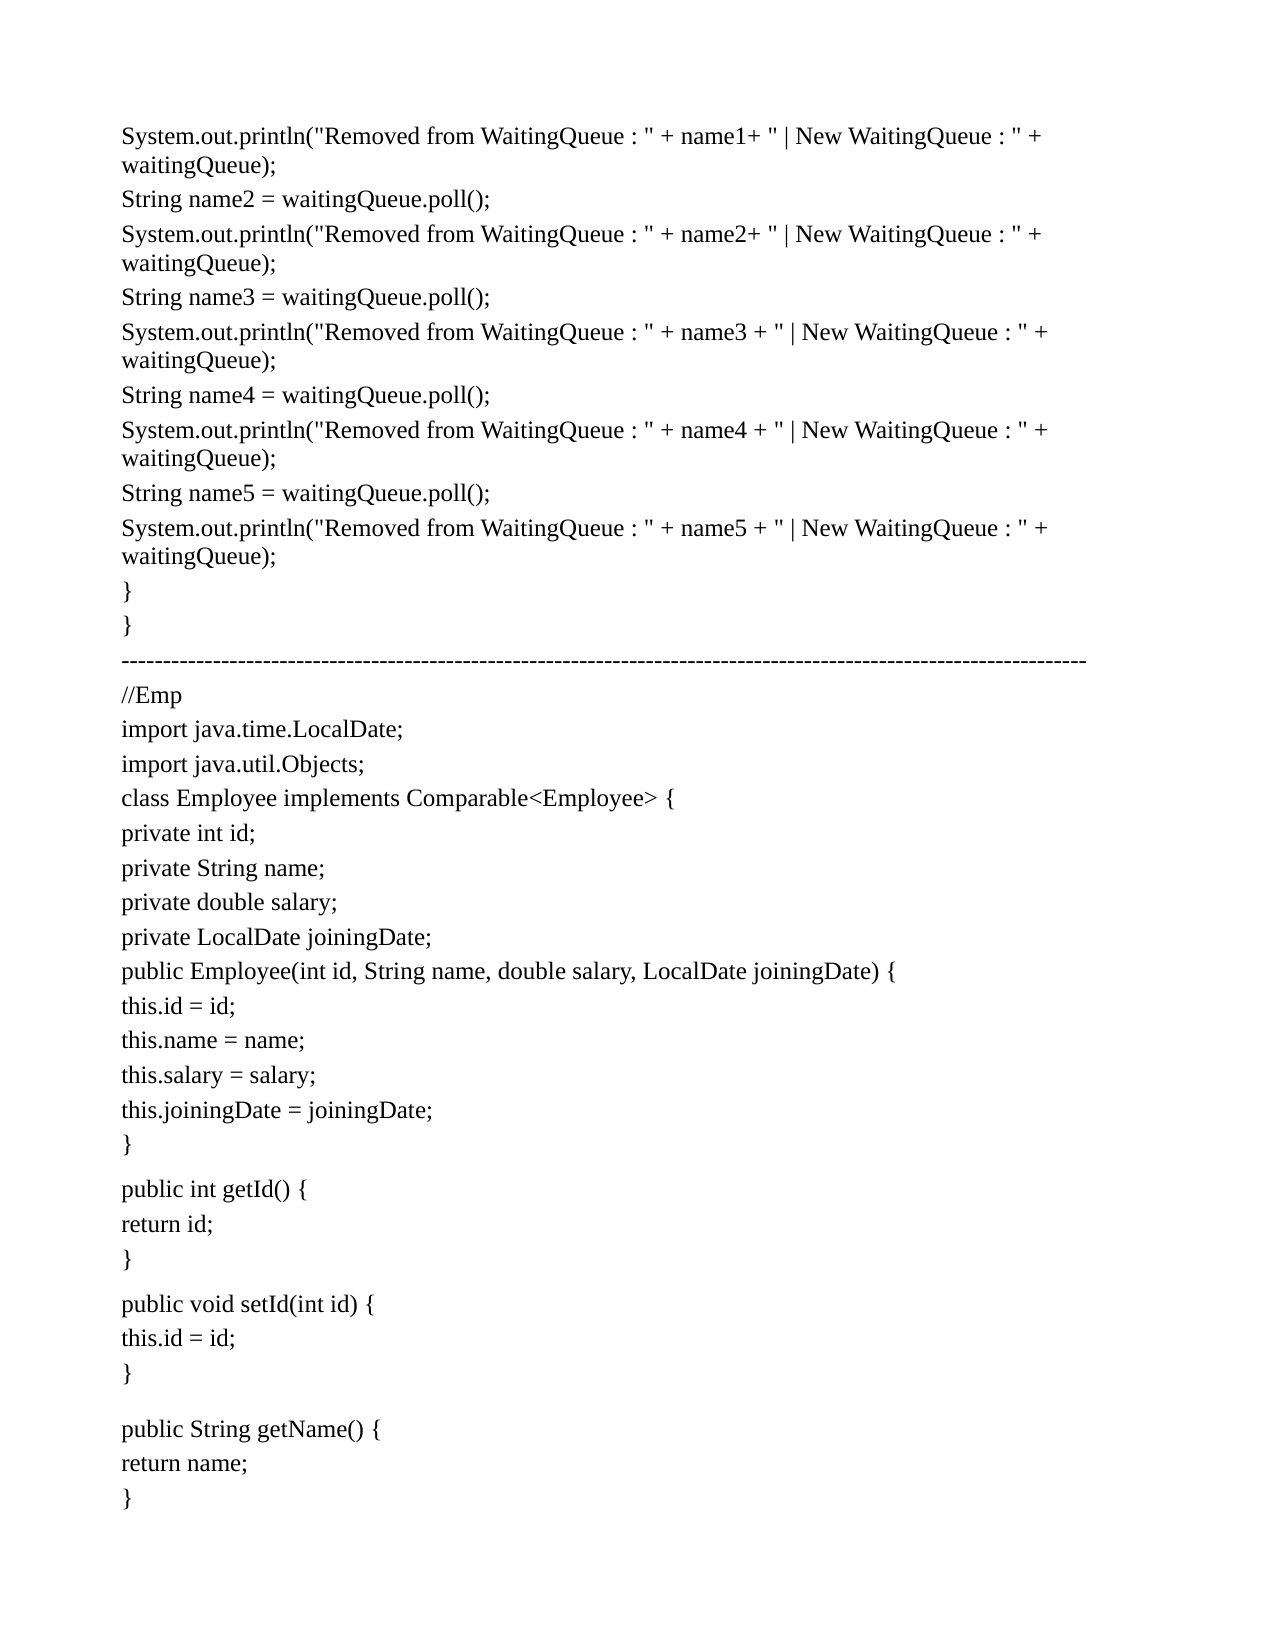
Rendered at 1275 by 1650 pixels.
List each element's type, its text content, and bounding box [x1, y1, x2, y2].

table_header private double salary; [118, 884, 356, 919]
table_header this.id = id; [118, 1321, 253, 1355]
table_header [118, 1275, 133, 1286]
table_header private int id; [118, 815, 274, 850]
table_header System.out.println("Removed from WaitingQueue : " + name3 + " | New WaitingQueue : " + waitingQueue); [118, 314, 1157, 377]
table_header [118, 1390, 133, 1400]
table_header } [118, 573, 151, 608]
table_header public void setId(int id) { [118, 1286, 394, 1321]
table_header String name5 = waitingQueue.poll(); [118, 475, 508, 510]
table_header } [118, 1241, 151, 1275]
table_header import java.time.LocalDate; [118, 711, 421, 746]
table_header System.out.println("Removed from WaitingQueue : " + name2+ " | New WaitingQueue : " + waitingQueue); [118, 216, 1157, 279]
table_header System.out.println("Removed from WaitingQueue : " + name4 + " | New WaitingQueue : " + waitingQueue); [118, 412, 1157, 475]
table_header this.id = id; [118, 988, 253, 1023]
table_header public String getName() { [118, 1411, 400, 1446]
table_header [118, 1400, 133, 1411]
table_header System.out.println("Removed from WaitingQueue : " + name1+ " | New WaitingQueue : " + waitingQueue); [118, 118, 1157, 181]
table_header public int getId() { [118, 1172, 327, 1206]
table_header } [118, 1126, 151, 1161]
table_header String name2 = waitingQueue.poll(); [118, 181, 508, 216]
table_header return name; [118, 1446, 266, 1480]
table_header this.salary = salary; [118, 1057, 334, 1092]
table_header System.out.println("Removed from WaitingQueue : " + name5 + " | New WaitingQueue : " + waitingQueue); [118, 510, 1157, 573]
table_header } [118, 1355, 151, 1390]
table_header private String name; [118, 850, 343, 884]
table_header this.joiningDate = joiningDate; [118, 1092, 451, 1126]
table_header return id; [118, 1206, 231, 1241]
table_header -------------------------------------------------------------------------------------------------------------------- [118, 642, 1105, 677]
table_header String name3 = waitingQueue.poll(); [118, 279, 508, 314]
table_header } [118, 1480, 151, 1515]
table_header [118, 1161, 133, 1172]
table_header this.name = name; [118, 1023, 323, 1057]
table_header public Employee(int id, String name, double salary, LocalDate joiningDate) { [118, 954, 919, 988]
table_header import java.util.Objects; [118, 746, 382, 781]
table_header } [118, 608, 151, 642]
table_header String name4 = waitingQueue.poll(); [118, 377, 508, 412]
table_header //Emp [118, 677, 200, 711]
table_header class Employee implements Comparable<Employee> { [118, 781, 695, 815]
table_header private LocalDate joiningDate; [118, 919, 450, 953]
